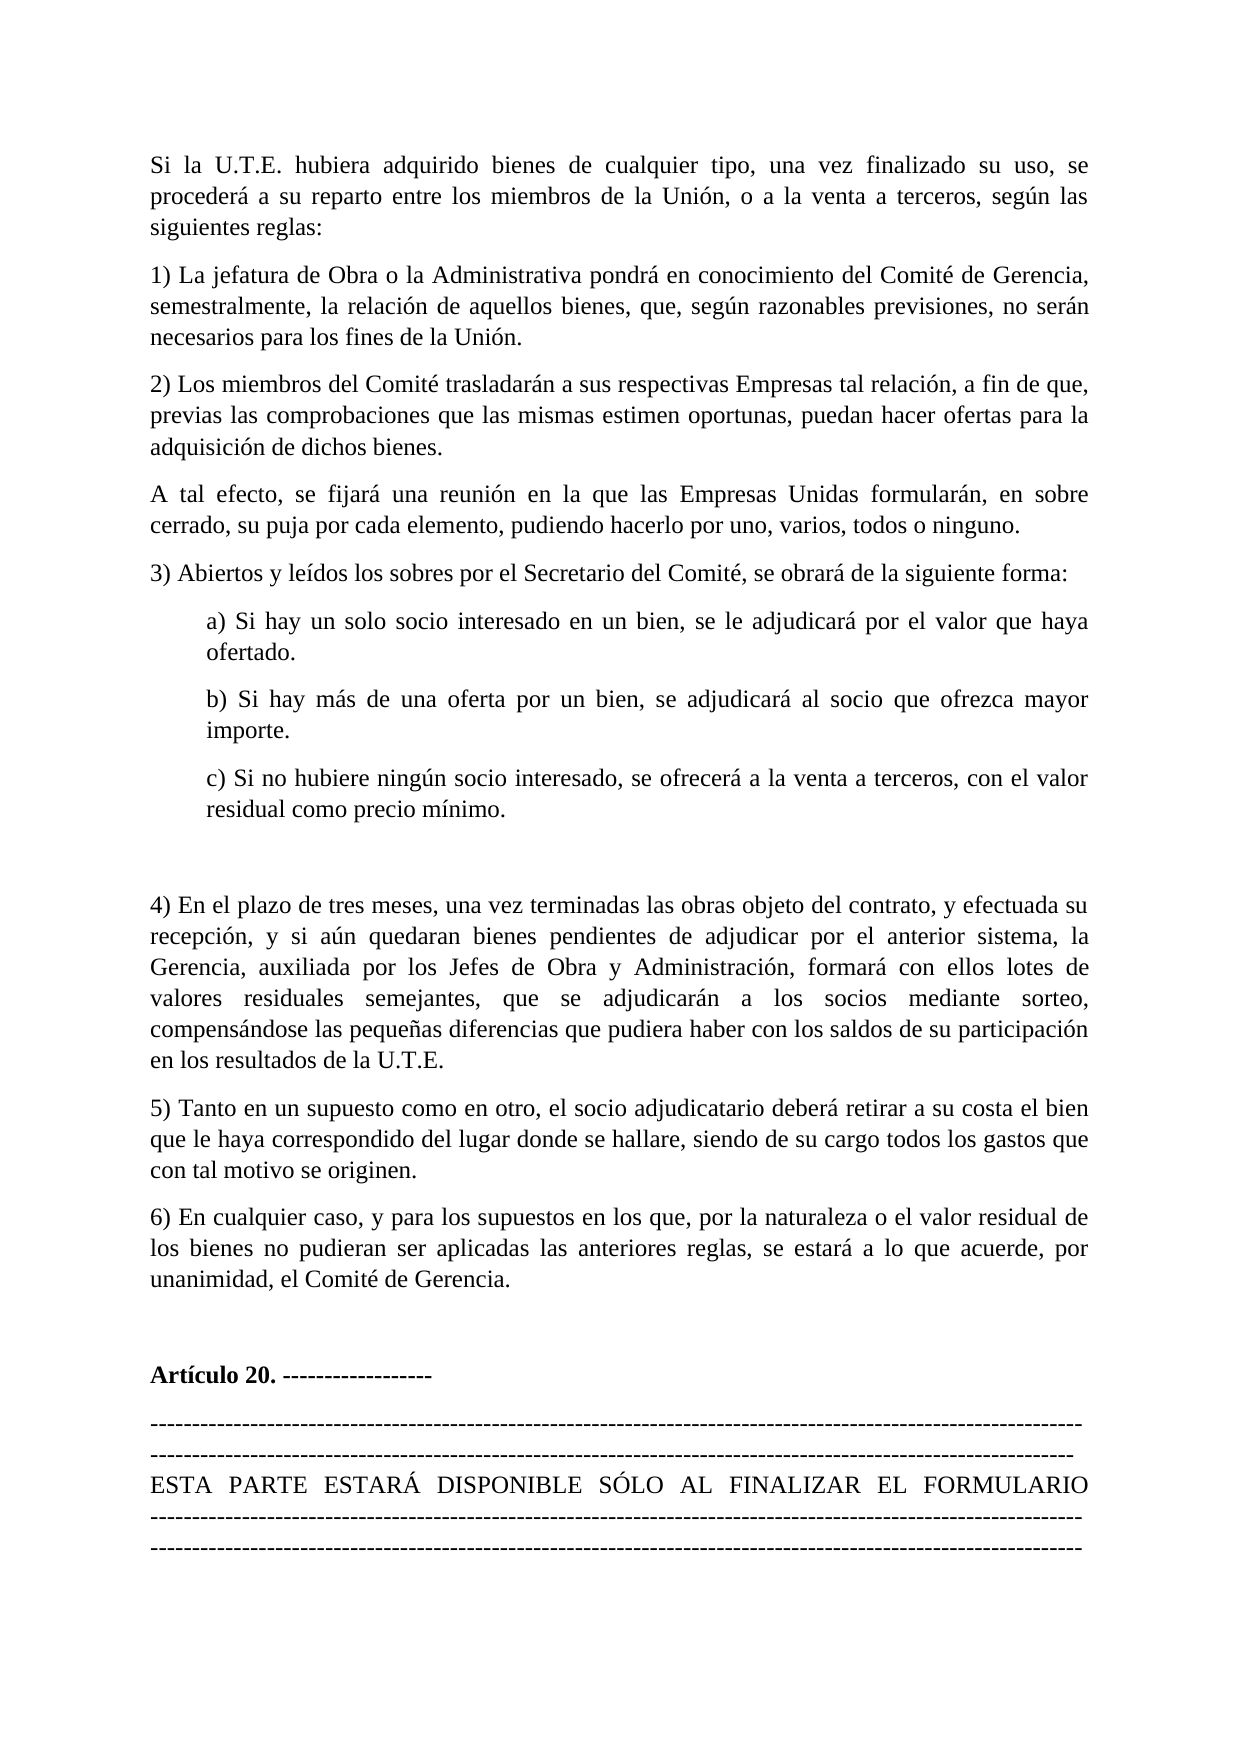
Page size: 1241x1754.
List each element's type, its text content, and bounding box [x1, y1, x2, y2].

text -------------------------------------------------------------------------------------------------------------------------------------------------------------------------------------------------------------------------------ESTA PARTE ESTARÁ DISPONIBLE SÓLO AL FINALIZAR EL FORMULARIO -------------------------------------------------------------------------------------------------------------------------------------------------------------------------------------------------------------------------------- [150, 1408, 1090, 1561]
text b) Si hay más de una oferta por un bien, se adjudicará al socio que ofrezca mayor importe. [206, 684, 1090, 744]
text 3) Abiertos y leídos los sobres por el Secretario del Comité, se obrará de la siguiente forma: [150, 558, 1090, 587]
text 6) En cualquier caso, y para los supuestos en los que, por la naturaleza o el valor residual de los bienes no pudieran ser aplicadas las anteriores reglas, se estará a lo que acuerde, por unanimidad, el Comité de Gerencia. [150, 1202, 1090, 1293]
text 5) Tanto en un supuesto como en otro, el socio adjudicatario deberá retirar a su costa el bien que le haya correspondido del lugar donde se hallare, siendo de su cargo todos los gastos que con tal motivo se originen. [150, 1093, 1090, 1183]
text a) Si hay un solo socio interesado en un bien, se le adjudicará por el valor que haya ofertado. [206, 606, 1090, 666]
text 2) Los miembros del Comité trasladarán a sus respectivas Empresas tal relación, a fin de que, previas las comprobaciones que las mismas estimen oportunas, puedan hacer ofertas para la adquisición de dichos bienes. [150, 369, 1090, 460]
text 1) La jefatura de Obra o la Administrativa pondrá en conocimiento del Comité de Gerencia, semestralmente, la relación de aquellos bienes, que, según razonables previsiones, no serán necesarios para los fines de la Unión. [150, 260, 1090, 351]
text Si la U.T.E. hubiera adquirido bienes de cualquier tipo, una vez finalizado su uso, se procederá a su reparto entre los miembros de la Unión, o a la venta a terceros, según las siguientes reglas: [150, 150, 1090, 241]
text A tal efecto, se fijará una reunión en la que las Empresas Unidas formularán, en sobre cerrado, su puja por cada elemento, pudiendo hacerlo por uno, varios, todos o ninguno. [150, 479, 1090, 539]
text 4) En el plazo de tres meses, una vez terminadas las obras objeto del contrato, y efectuada su recepción, y si aún quedaran bienes pendientes de adjudicar por el anterior sistema, la Gerencia, auxiliada por los Jefes de Obra y Administración, formará con ellos lotes de valores residuales semejantes, que se adjudicarán a los socios mediante sorteo, compensándose las pequeñas diferencias que pudiera haber con los saldos de su participación en los resultados de la U.T.E. [150, 890, 1090, 1074]
text c) Si no hubiere ningún socio interesado, se ofrecerá a la venta a terceros, con el valor residual como precio mínimo. [206, 763, 1090, 823]
text Artículo 20. ------------------ [150, 1360, 1090, 1389]
